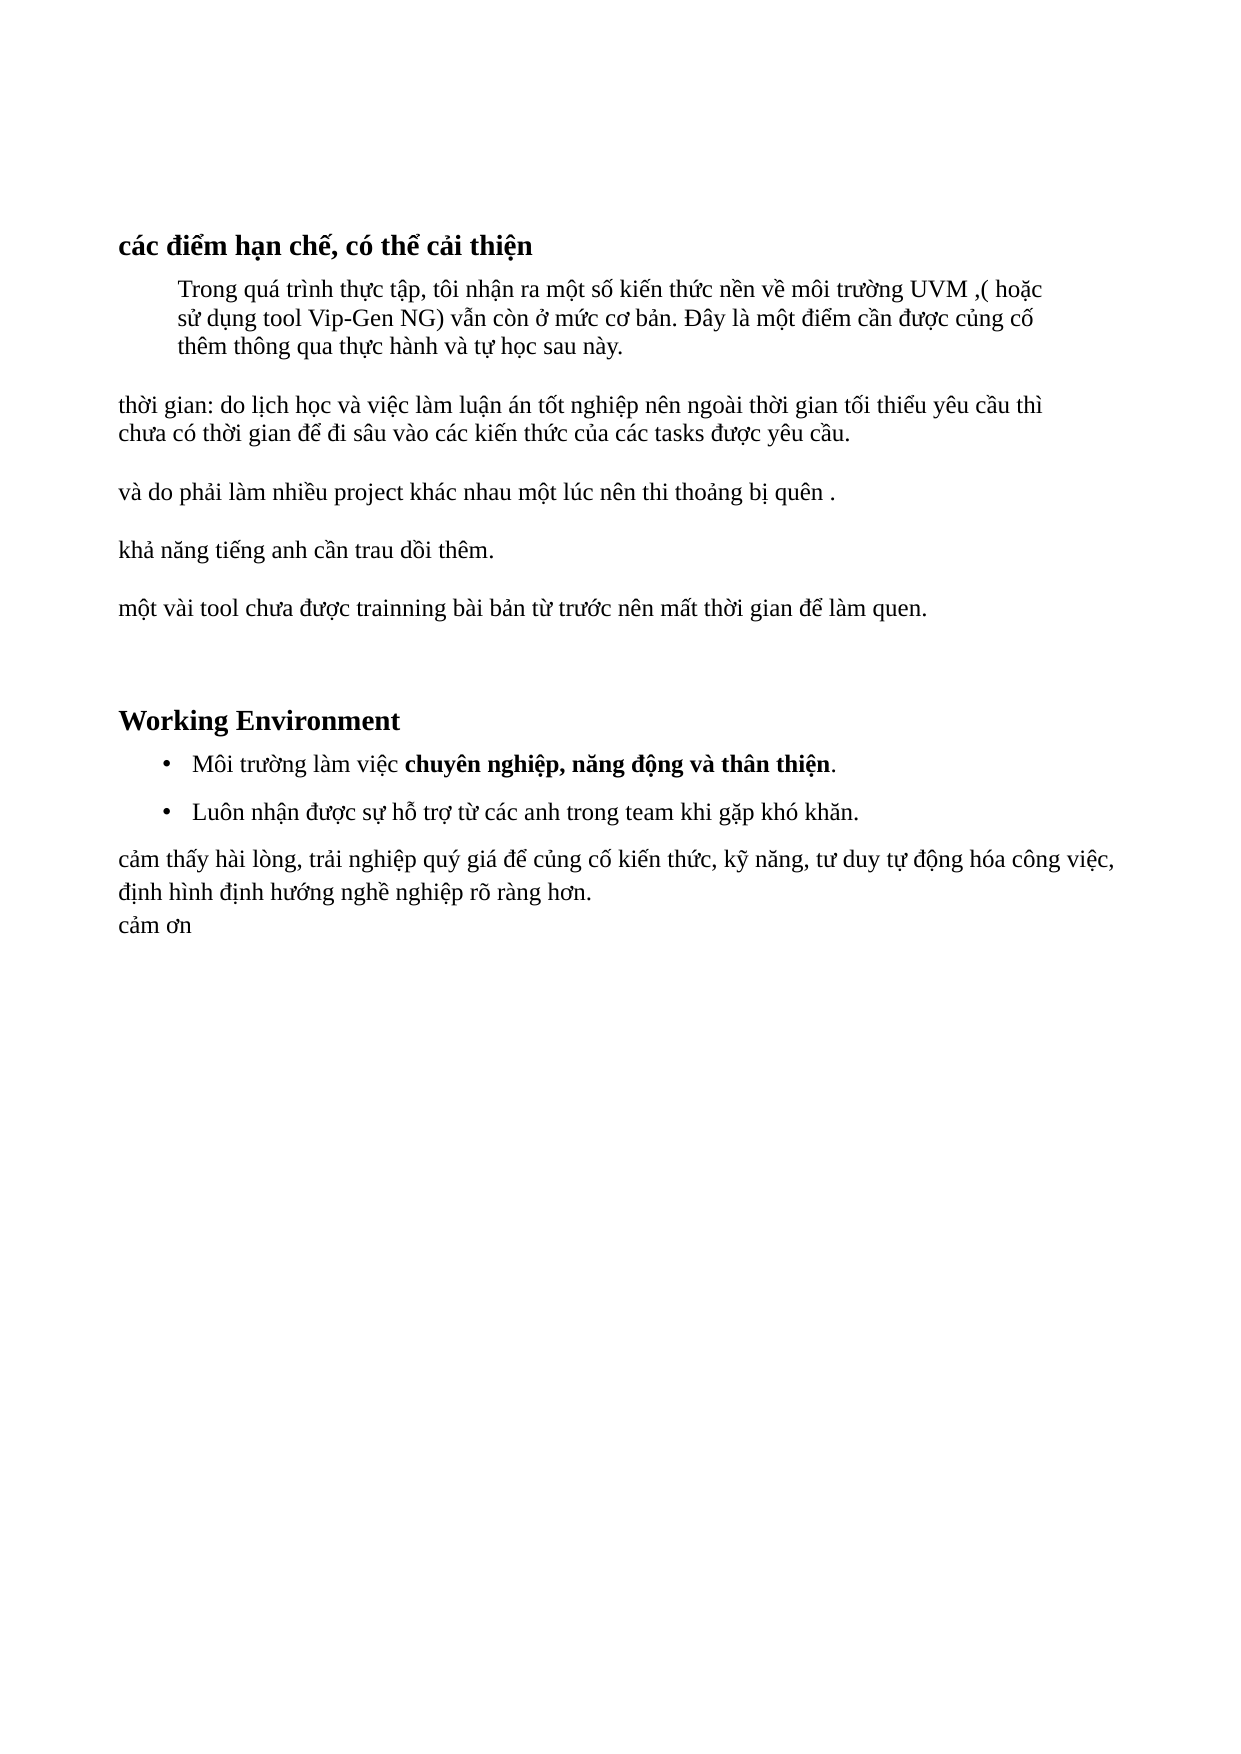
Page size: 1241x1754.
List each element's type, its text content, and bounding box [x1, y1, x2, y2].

text cảm thấy hài lòng, trải nghiệp quý giá để củng cố kiến thức, kỹ năng, tư duy tự động hóa công việc, định hình định hướng nghề nghiệp rõ ràng hơn. cảm ơn [118, 844, 1122, 939]
text và do phải làm nhiều project khác nhau một lúc nên thi thoảng bị quên . [118, 477, 1063, 505]
text thời gian: do lịch học và việc làm luận án tốt nghiệp nên ngoài thời gian tối thiểu yêu cầu thì chưa có thời gian để đi sâu vào các kiến thức của các tasks được yêu cầu. [118, 390, 1063, 447]
text khả năng tiếng anh cần trau dồi thêm. [118, 535, 1063, 564]
text một vài tool chưa được trainning bài bản từ trước nên mất thời gian để làm quen. [118, 593, 1122, 622]
list Môi trường làm việc chuyên nghiệp, năng động và thân thiện. [162, 749, 1122, 778]
subtitle các điểm hạn chế, có thể cải thiện [118, 228, 1122, 261]
subtitle Working Environment [118, 703, 1122, 736]
text Trong quá trình thực tập, tôi nhận ra một số kiến thức nền về môi trường UVM ,( hoặc sử dụng tool Vip-Gen NG) vẫn còn ở mức cơ bản. Đây là một điểm cần được củng cố thêm thông qua thực hành và tự học sau này. [177, 274, 1063, 360]
list Luôn nhận được sự hỗ trợ từ các anh trong team khi gặp khó khăn. [162, 797, 1122, 825]
